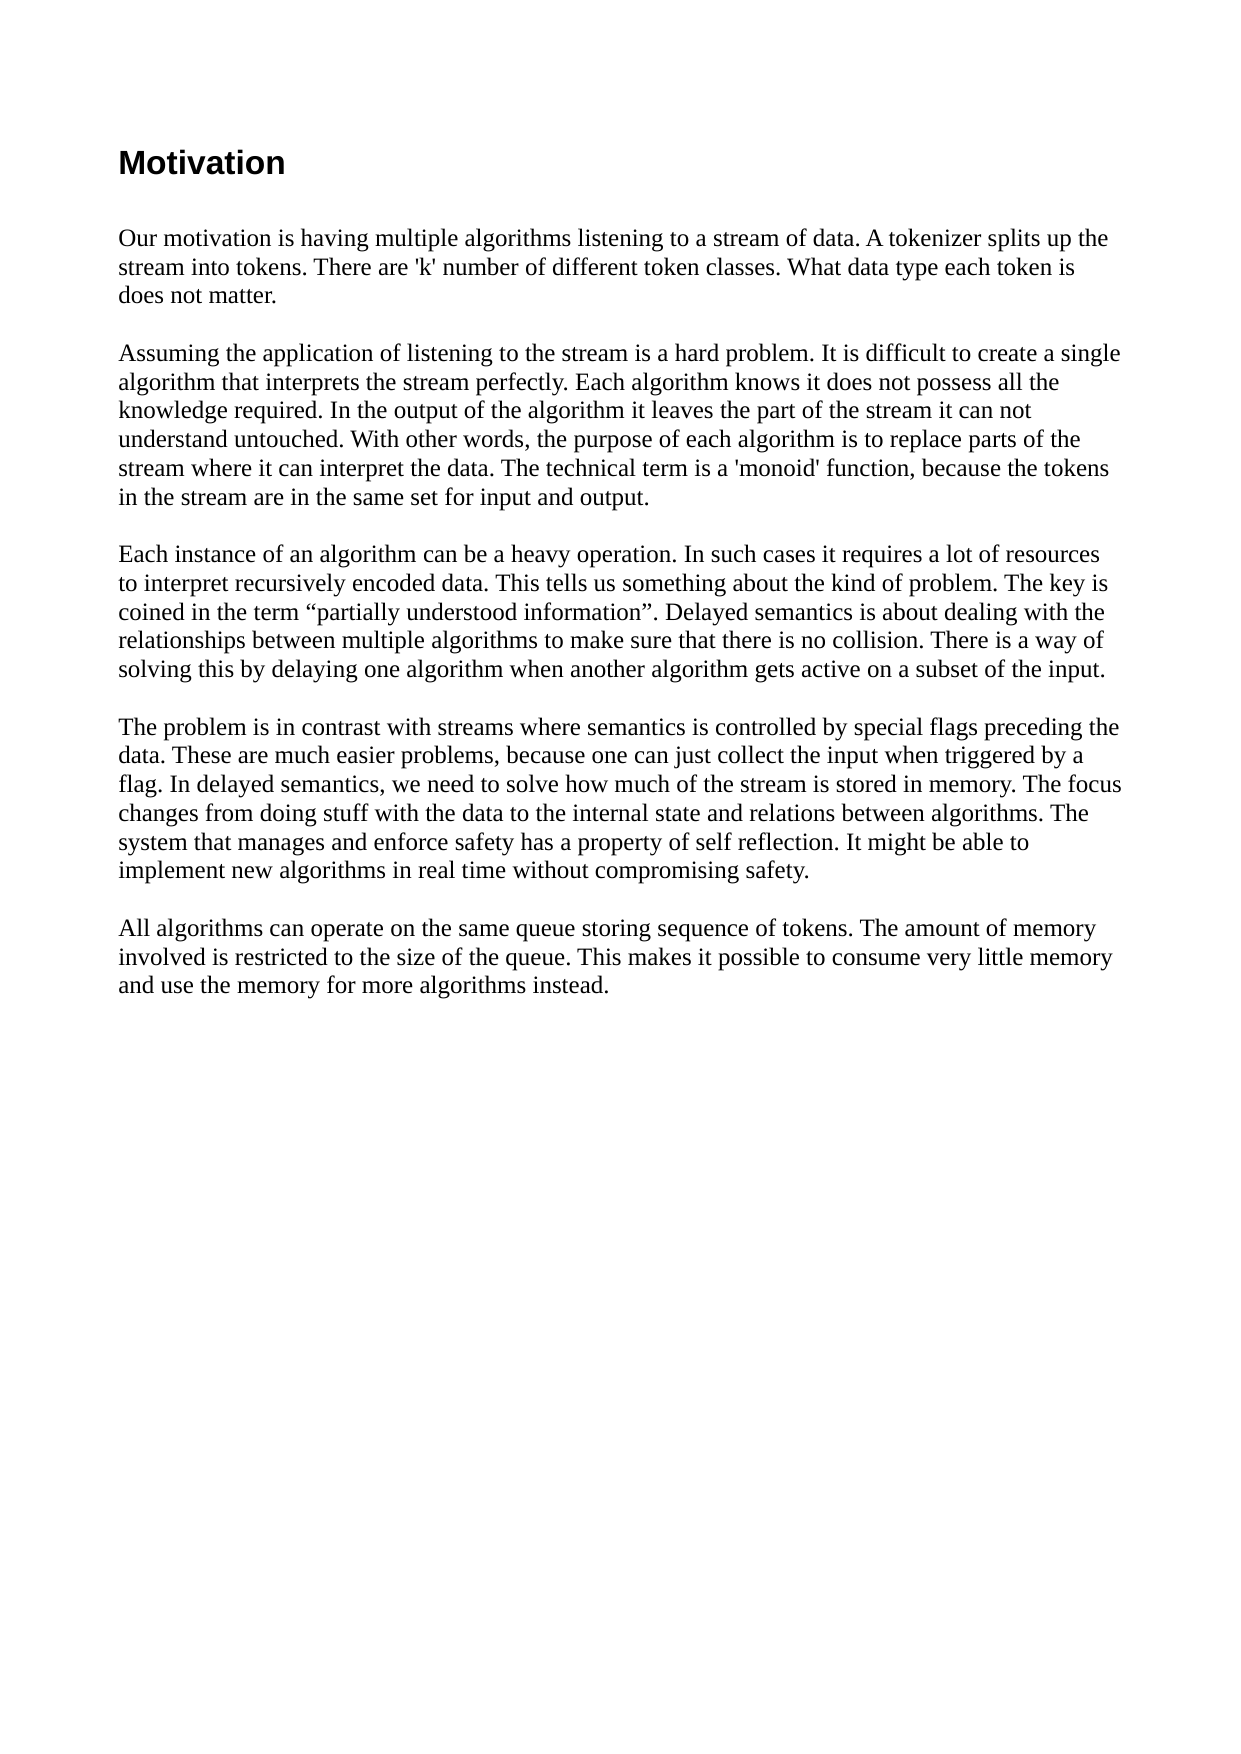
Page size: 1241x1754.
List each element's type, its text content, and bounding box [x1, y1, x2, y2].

text Assuming the application of listening to the stream is a hard problem. It is difficult to create a single algorithm that interprets the stream perfectly. Each algorithm knows it does not possess all the knowledge required. In the output of the algorithm it leaves the part of the stream it can not understand untouched. With other words, the purpose of each algorithm is to replace parts of the stream where it can interpret the data. The technical term is a 'monoid' function, because the tokens in the stream are in the same set for input and output. [118, 338, 1122, 511]
subtitle Motivation [118, 143, 1122, 182]
text All algorithms can operate on the same queue storing sequence of tokens. The amount of memory involved is restricted to the size of the queue. This makes it possible to consume very little memory and use the memory for more algorithms instead. [118, 913, 1122, 999]
text The problem is in contrast with streams where semantics is controlled by special flags preceding the data. These are much easier problems, because one can just collect the input when triggered by a flag. In delayed semantics, we need to solve how much of the stream is stored in memory. The focus changes from doing stuff with the data to the internal state and relations between algorithms. The system that manages and enforce safety has a property of self reflection. It might be able to implement new algorithms in real time without compromising safety. [118, 712, 1122, 884]
text Each instance of an algorithm can be a heavy operation. In such cases it requires a lot of resources to interpret recursively encoded data. This tells us something about the kind of problem. The key is coined in the term “partially understood information”. Delayed semantics is about dealing with the relationships between multiple algorithms to make sure that there is no collision. There is a way of solving this by delaying one algorithm when another algorithm gets active on a subset of the input. [118, 539, 1122, 683]
text Our motivation is having multiple algorithms listening to a stream of data. A tokenizer splits up the stream into tokens. There are 'k' number of different token classes. What data type each token is does not matter. [118, 223, 1122, 309]
